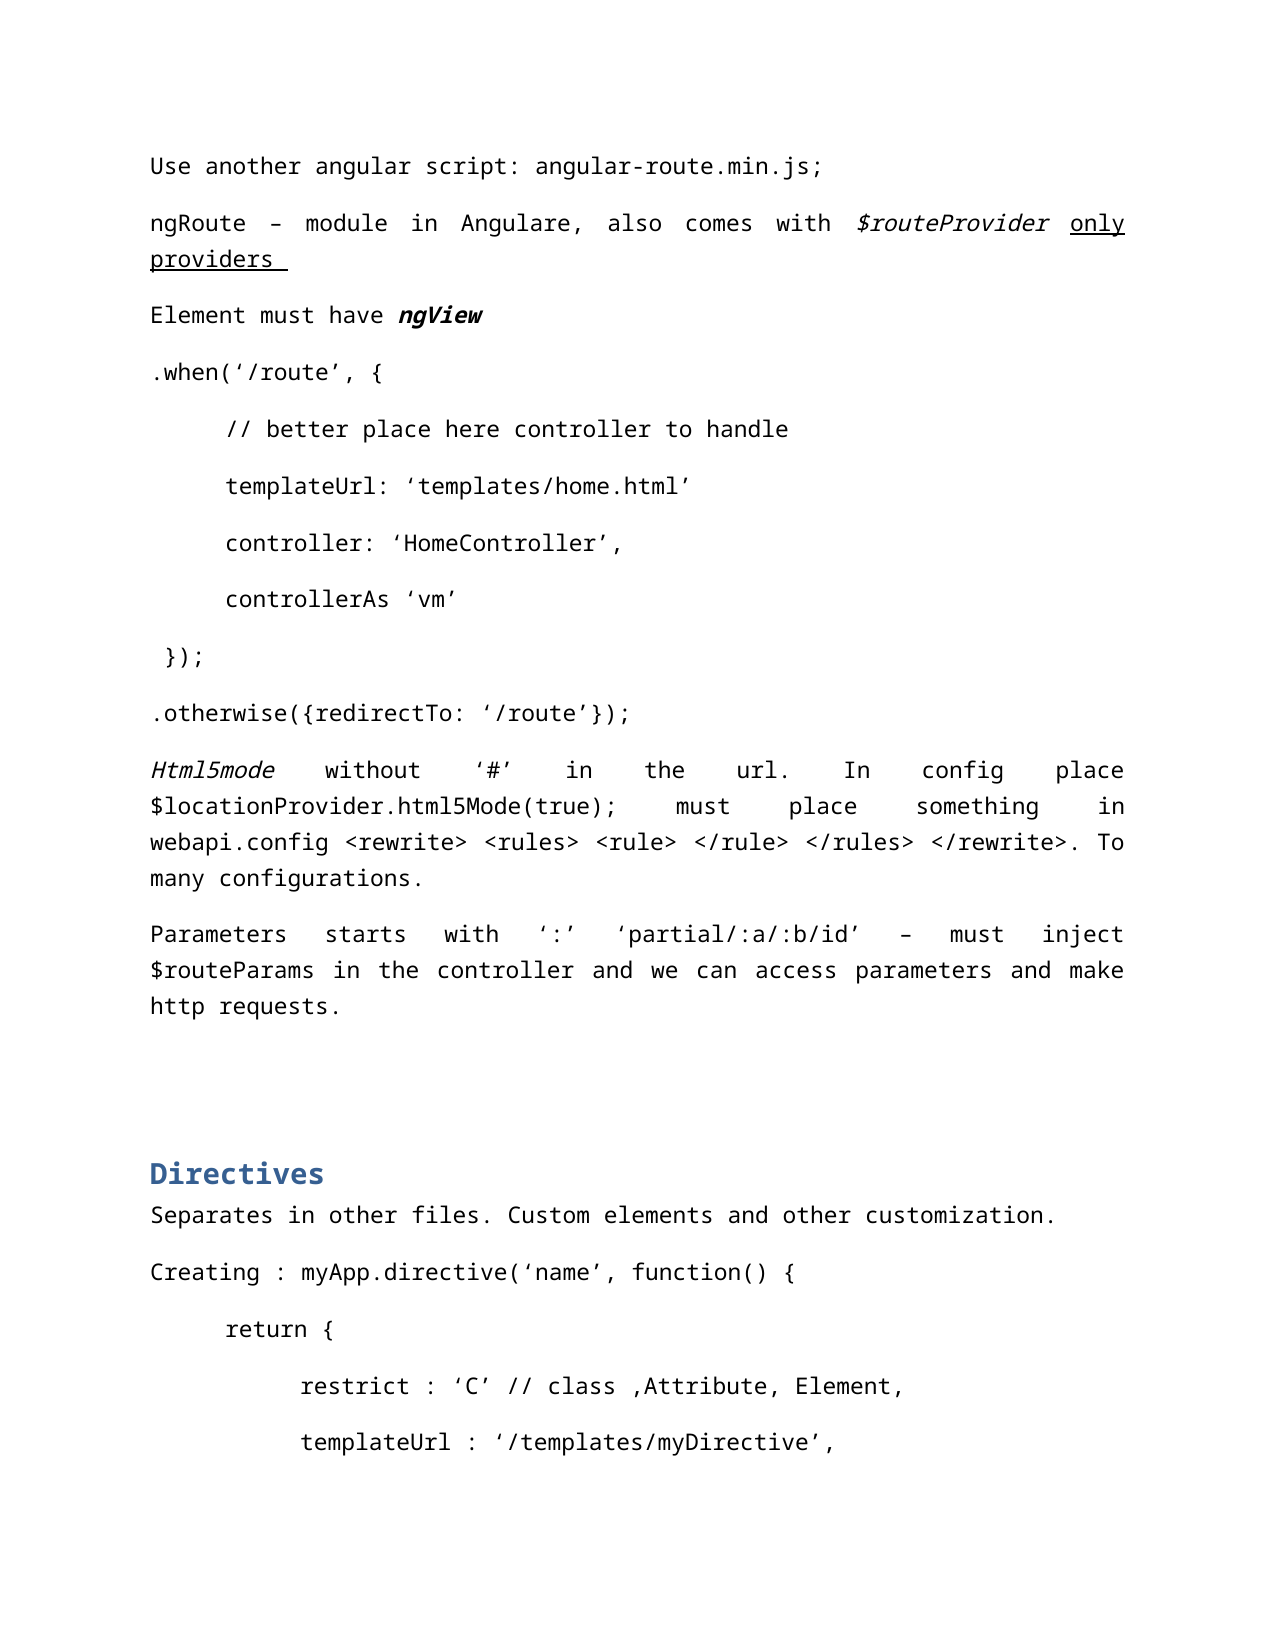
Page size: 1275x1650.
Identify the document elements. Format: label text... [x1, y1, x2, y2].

text controller: ‘HomeController’, [150, 527, 1125, 558]
text Element must have ngView [150, 299, 1125, 331]
text controllerAs ‘vm’ [150, 583, 1125, 614]
text Separates in other files. Custom elements and other customization. [150, 1199, 1125, 1231]
text ngRoute – module in Angulare, also comes with $routeProvider only providers [150, 207, 1125, 274]
text .when(‘/route’, { [150, 356, 1125, 387]
subtitle Directives [150, 1154, 1125, 1193]
text return { [150, 1313, 1125, 1344]
text // better place here controller to handle [150, 413, 1125, 444]
text templateUrl : ‘/templates/myDirective’, [150, 1426, 1125, 1458]
text }); [150, 640, 1125, 671]
text templateUrl: ‘templates/home.html’ [150, 470, 1125, 501]
text Parameters starts with ‘:’ ‘partial/:a/:b/id’ – must inject $routeParams in the controller and we can access parameters and make http requests. [150, 918, 1125, 1021]
text Use another angular script: angular-route.min.js; [150, 150, 1125, 181]
text .otherwise({redirectTo: ‘/route’}); [150, 697, 1125, 728]
text Html5mode without ‘#’ in the url. In config place $locationProvider.html5Mode(true); must place something in webapi.config <rewrite> <rules> <rule> </rule> </rules> </rewrite>. To many configurations. [150, 754, 1125, 893]
text Creating : myApp.directive(‘name’, function() { [150, 1256, 1125, 1287]
text restrict : ‘C’ // class ,Attribute, Element, [150, 1369, 1125, 1401]
